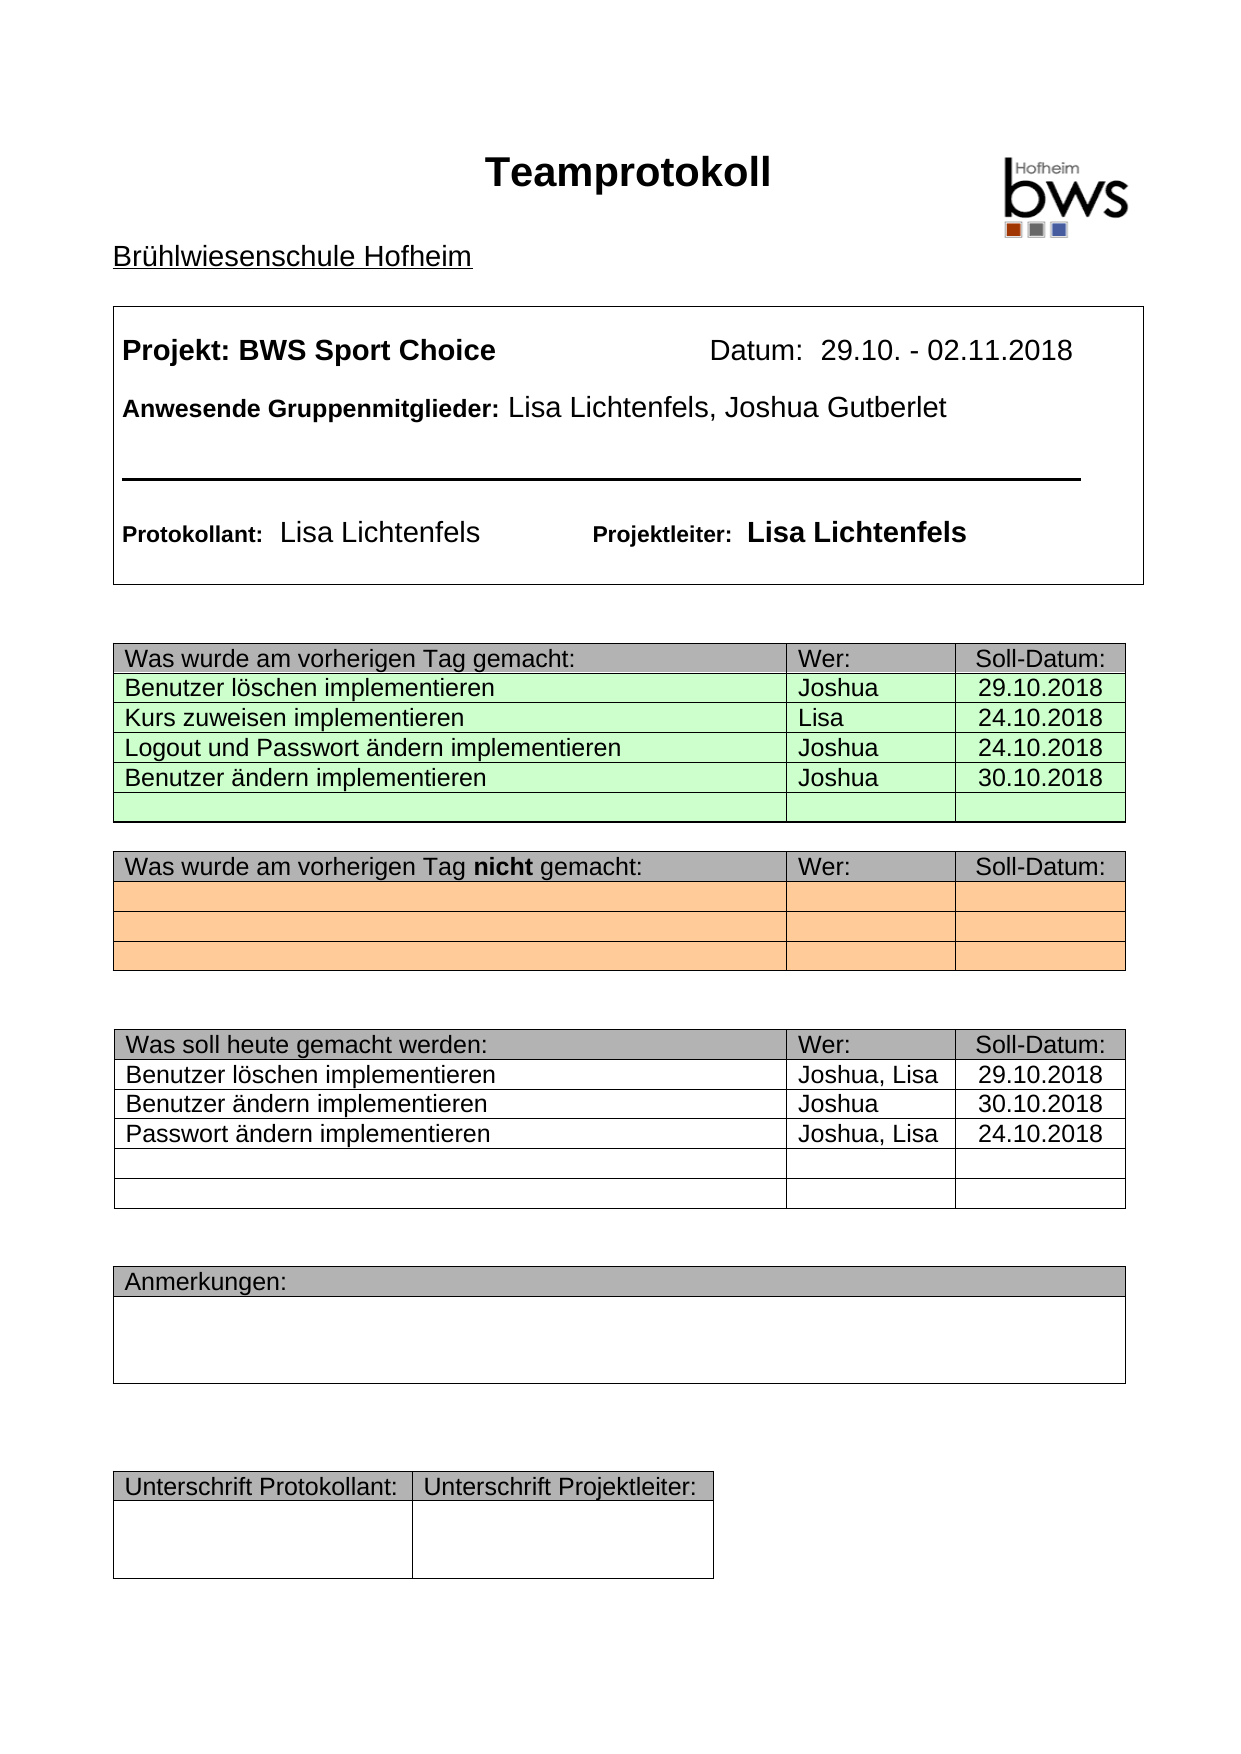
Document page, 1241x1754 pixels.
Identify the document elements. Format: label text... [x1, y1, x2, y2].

table_cell [956, 912, 1125, 941]
text Protokollant: Lisa Lichtenfels Projektleiter: Lisa Lichtenfels [114, 512, 1143, 548]
table_cell Benutzer ändern implementieren [115, 1090, 786, 1118]
table_cell [114, 1297, 1125, 1383]
table_cell [115, 1179, 786, 1208]
table_cell 30.10.2018 [956, 1090, 1125, 1118]
table_cell Lisa [787, 703, 955, 732]
table_cell 24.10.2018 [956, 703, 1125, 732]
table_cell [787, 912, 955, 941]
table_cell Passwort ändern implementieren [115, 1119, 786, 1148]
table_cell [956, 1179, 1125, 1208]
table_cell [114, 912, 786, 941]
table_cell Joshua, Lisa [787, 1060, 955, 1088]
table_cell Joshua, Lisa [787, 1119, 955, 1148]
table_header Soll-Datum: [956, 852, 1125, 881]
table_cell [956, 942, 1125, 970]
table_cell [115, 1149, 786, 1178]
table_header Soll-Datum: [956, 644, 1125, 672]
table_cell Joshua [787, 733, 955, 762]
table_header Unterschrift Projektleiter: [413, 1472, 713, 1500]
table_cell 24.10.2018 [956, 1119, 1125, 1148]
text Anwesende Gruppenmitglieder: Lisa Lichtenfels, Joshua Gutberlet [114, 387, 1143, 424]
table_cell 24.10.2018 [956, 733, 1125, 762]
table_header Unterschrift Protokollant: [114, 1472, 412, 1500]
table_header Wer: [787, 852, 955, 881]
table_cell [956, 1149, 1125, 1178]
table_header Was wurde am vorherigen Tag nicht gemacht: [114, 852, 786, 881]
table_header Soll-Datum: [956, 1030, 1125, 1059]
table_cell [114, 942, 786, 970]
table_cell [956, 793, 1125, 821]
table_cell Logout und Passwort ändern implementieren [114, 733, 786, 762]
table_header Was soll heute gemacht werden: [115, 1030, 786, 1059]
table_cell 30.10.2018 [956, 763, 1125, 792]
table_cell Kurs zuweisen implementieren [114, 703, 786, 732]
title Teamprotokoll [112, 148, 983, 196]
table_cell Benutzer löschen implementieren [115, 1060, 786, 1088]
table_cell 29.10.2018 [956, 674, 1125, 702]
table_cell Joshua [787, 1090, 955, 1118]
table_cell [787, 1149, 955, 1178]
table_cell Joshua [787, 763, 955, 792]
text Projekt: BWS Sport Choice Datum: 29.10. - 02.11.2018 [114, 330, 1143, 366]
table_cell [787, 882, 955, 911]
table_header Anmerkungen: [114, 1267, 1125, 1296]
table_header Wer: [787, 1030, 955, 1059]
table_cell Benutzer ändern implementieren [114, 763, 786, 792]
table_cell Benutzer löschen implementieren [114, 674, 786, 702]
table_header Was wurde am vorherigen Tag gemacht: [114, 644, 786, 672]
table_cell [114, 882, 786, 911]
table_cell [787, 942, 955, 970]
table_cell [787, 1179, 955, 1208]
table_cell Joshua [787, 674, 955, 702]
table_cell [114, 793, 786, 821]
table_cell [787, 793, 955, 821]
table_cell 29.10.2018 [956, 1060, 1125, 1088]
text Brühlwiesenschule Hofheim [112, 239, 1144, 272]
picture [983, 138, 1146, 253]
table_cell [956, 882, 1125, 911]
table_cell [413, 1501, 713, 1578]
table_cell [114, 1501, 412, 1578]
table_header Wer: [787, 644, 955, 672]
